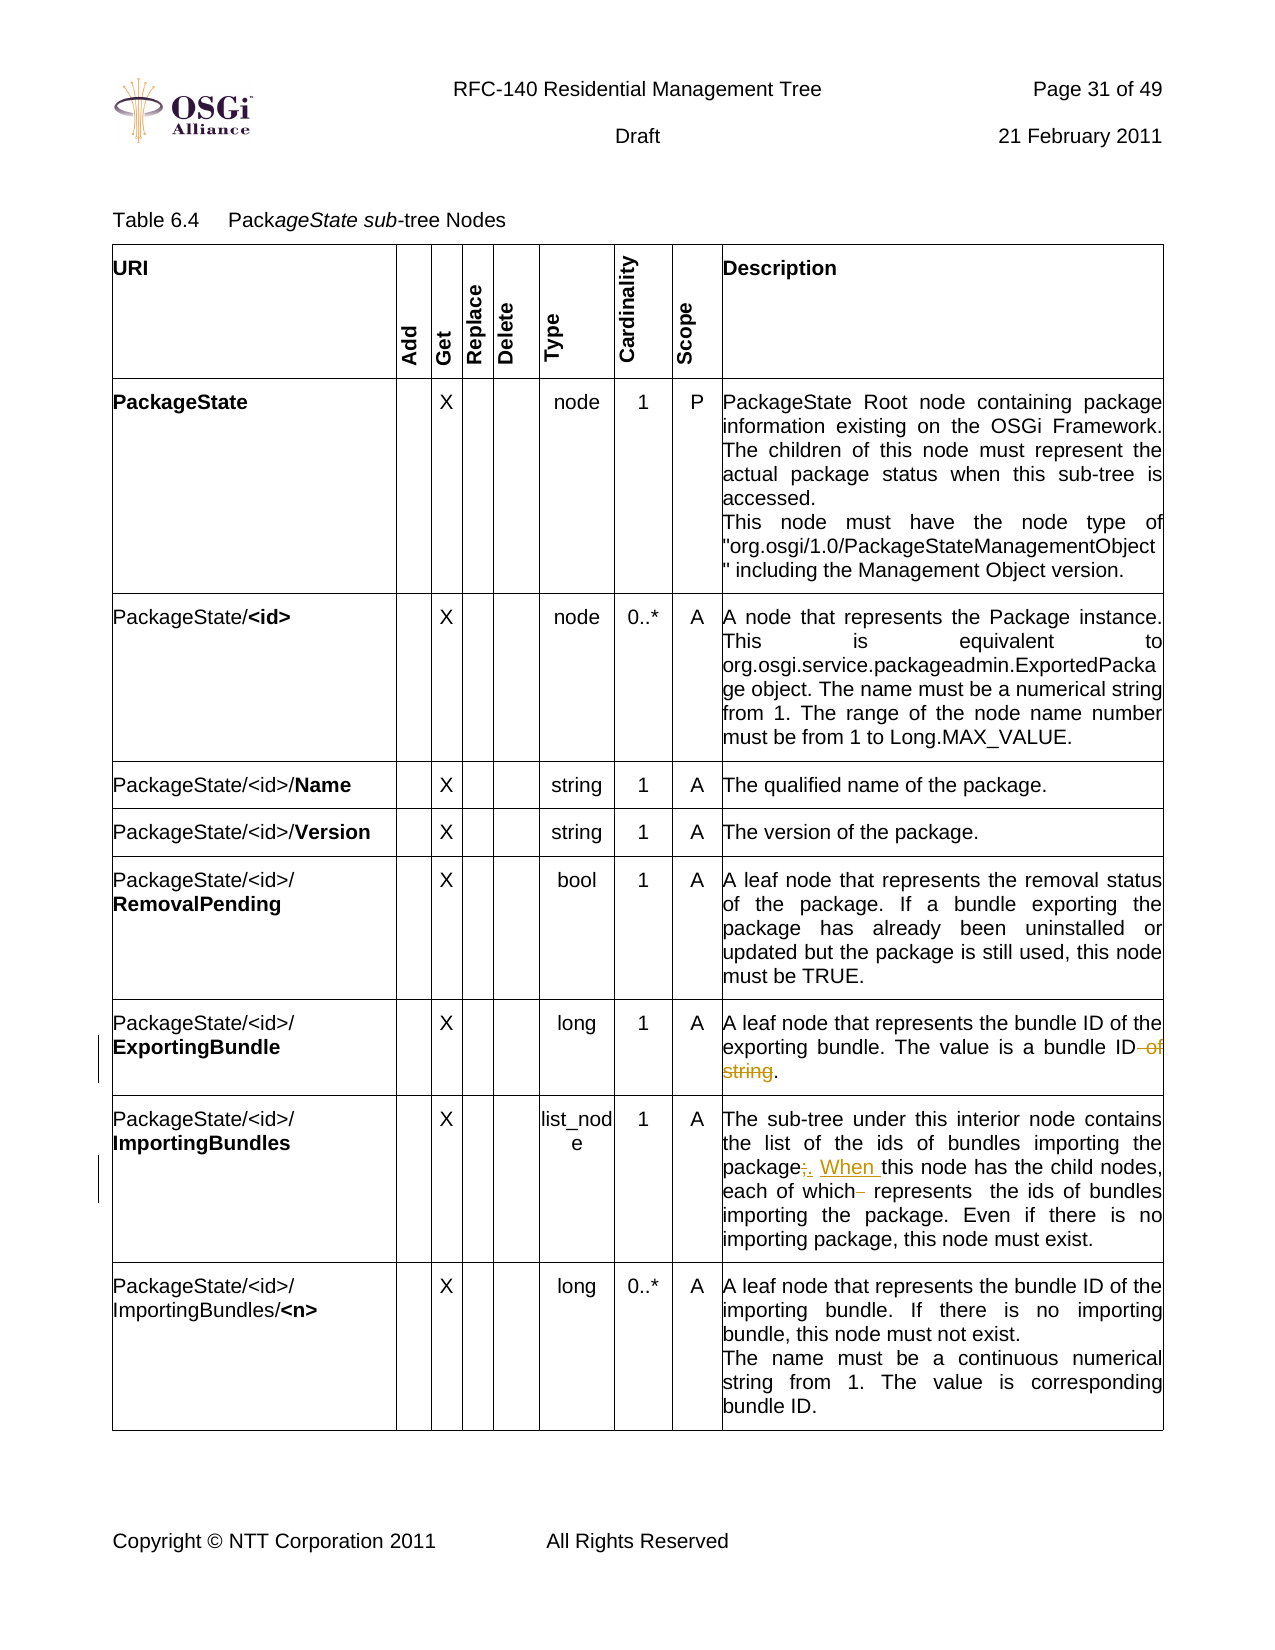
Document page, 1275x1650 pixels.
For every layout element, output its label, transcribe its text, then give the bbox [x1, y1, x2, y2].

table_cell X [432, 1263, 462, 1429]
table_cell 1 [615, 857, 672, 999]
table_cell A leaf node that represents the bundle ID of the importing bundle. If there is no importing bundle, this node must not exist. The name must be a continuous numerical string from 1. The value is corresponding bundle ID. [723, 1263, 1163, 1429]
table_cell [463, 379, 493, 593]
table_cell PackageState/<id>/ ExportingBundle [113, 1000, 396, 1095]
table_cell X [432, 762, 462, 808]
table_cell [494, 857, 539, 999]
table_header Delete [494, 245, 539, 378]
table_header Add [397, 245, 431, 378]
table_cell X [432, 857, 462, 999]
table_cell [494, 1000, 539, 1095]
table_cell [463, 1263, 493, 1429]
table_cell A node that represents the Package instance. This is equivalent to org.osgi.service.packageadmin.ExportedPackage object. The name must be a numerical string from 1. The range of the node name number must be from 1 to Long.MAX_VALUE. [723, 594, 1163, 761]
table_header Type [540, 245, 614, 378]
table_header Get [432, 245, 462, 378]
table_cell [463, 809, 493, 856]
table_cell [397, 1096, 431, 1262]
table_cell [397, 1000, 431, 1095]
table_cell A [673, 1263, 722, 1429]
table_cell string [540, 762, 614, 808]
table_cell A leaf node that represents the removal status of the package. If a bundle exporting the package has already been uninstalled or updated but the package is still used, this node must be TRUE. [723, 857, 1163, 999]
table_cell string [540, 809, 614, 856]
table_cell P [673, 379, 722, 593]
table_cell X [432, 1000, 462, 1095]
table_cell The sub-tree under this interior node contains the list of the ids of bundles importing the package. When this node has the child nodes, each of which represents the ids of bundles importing the package. Even if there is no importing package, this node must exist. [723, 1096, 1163, 1262]
table_cell 1 [615, 809, 672, 856]
table_cell 0..* [615, 1263, 672, 1429]
table_header Scope [673, 245, 722, 378]
table_cell The version of the package. [723, 809, 1163, 856]
table_cell X [432, 1096, 462, 1262]
picture [114, 78, 254, 143]
table_cell long [540, 1263, 614, 1429]
table_cell [397, 809, 431, 856]
table_cell The qualified name of the package. [723, 762, 1163, 808]
table_cell A [673, 809, 722, 856]
table_cell long [540, 1000, 614, 1095]
table_cell [463, 1000, 493, 1095]
table_cell PackageState/<id>/Version [113, 809, 396, 856]
table_cell [463, 762, 493, 808]
table_cell A [673, 594, 722, 761]
table_cell [494, 379, 539, 593]
table_cell PackageState/<id>/ RemovalPending [113, 857, 396, 999]
table_cell [463, 857, 493, 999]
table_cell bool [540, 857, 614, 999]
table_cell PackageState Root node containing package information existing on the OSGi Framework. The children of this node must represent the actual package status when this sub-tree is accessed. This node must have the node type of "org.osgi/1.0/PackageStateManagementObject" including the Management Object version. [723, 379, 1163, 593]
table_cell PackageState/<id> [113, 594, 396, 761]
table_cell 1 [615, 762, 672, 808]
table_cell A [673, 857, 722, 999]
table_cell [397, 1263, 431, 1429]
table_cell [494, 1096, 539, 1262]
table_cell 0..* [615, 594, 672, 761]
table_cell A [673, 1000, 722, 1095]
table_cell [463, 1096, 493, 1262]
table_cell X [432, 379, 462, 593]
table_header Cardinality [615, 245, 672, 378]
table_header URI [113, 245, 396, 378]
table_header Description [723, 245, 1163, 378]
table_cell X [432, 809, 462, 856]
table_cell 1 [615, 1000, 672, 1095]
table_cell [494, 594, 539, 761]
table_cell 1 [615, 1096, 672, 1262]
table_cell PackageState/<id>/Name [113, 762, 396, 808]
table_header Replace [463, 245, 493, 378]
table_cell A leaf node that represents the bundle ID of the exporting bundle. The value is a bundle ID. [723, 1000, 1163, 1095]
table_cell [397, 762, 431, 808]
table_cell [397, 857, 431, 999]
table_cell [494, 1263, 539, 1429]
table_cell [397, 379, 431, 593]
table_cell [494, 762, 539, 808]
table_cell node [540, 379, 614, 593]
table_cell node [540, 594, 614, 761]
table_cell X [432, 594, 462, 761]
table_cell PackageState/<id>/ ImportingBundles/<n> [113, 1263, 396, 1429]
table_cell 1 [615, 379, 672, 593]
text Table 6.4 PackageState sub-tree Nodes [112, 208, 1162, 232]
table_cell A [673, 1096, 722, 1262]
table_cell PackageState [113, 379, 396, 593]
table_cell [397, 594, 431, 761]
table_cell [463, 594, 493, 761]
table_cell list_node [540, 1096, 614, 1262]
table_cell PackageState/<id>/ ImportingBundles [113, 1096, 396, 1262]
table_cell A [673, 762, 722, 808]
table_cell [494, 809, 539, 856]
